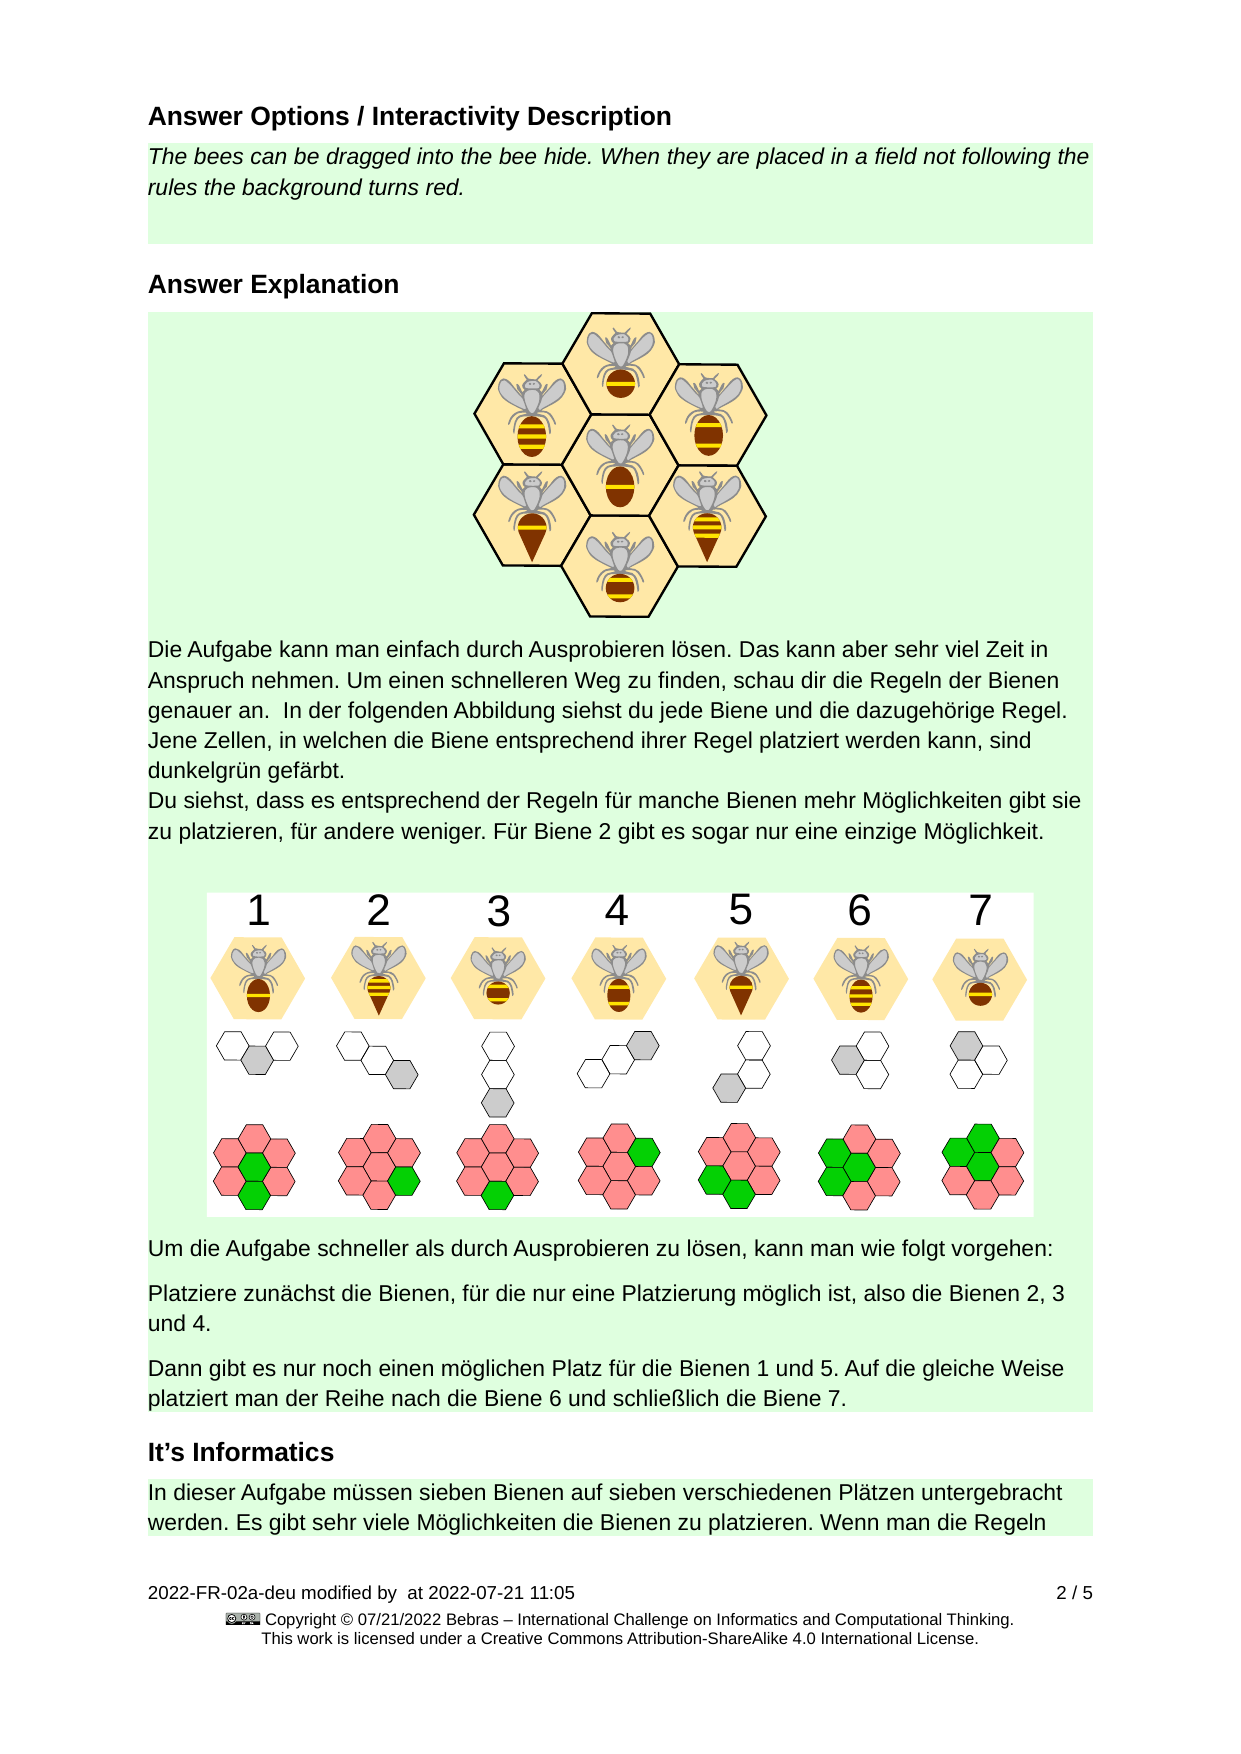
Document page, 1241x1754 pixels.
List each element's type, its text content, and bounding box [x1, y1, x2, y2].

text The bees can be dragged into the bee hide. When they are placed in a field not following the rules the background turns red. [148, 143, 1093, 200]
subtitle It’s Informatics [148, 1436, 1093, 1467]
subtitle Answer Options / Interactivity Description [148, 100, 1093, 131]
text Dann gibt es nur noch einen möglichen Platz für die Bienen 1 und 5. Auf die gleiche Weise platziert man der Reihe nach die Biene 6 und schließlich die Biene 7. [148, 1355, 1093, 1412]
text In dieser Aufgabe müssen sieben Bienen auf sieben verschiedenen Plätzen untergebracht werden. Es gibt sehr viele Möglichkeiten die Bienen zu platzieren. Wenn man die Regeln [148, 1479, 1093, 1536]
text Platziere zunächst die Bienen, für die nur eine Platzierung möglich ist, also die Bienen 2, 3 und 4. [148, 1280, 1093, 1337]
text Die Aufgabe kann man einfach durch Ausprobieren lösen. Das kann aber sehr viel Zeit in Anspruch nehmen. Um einen schnelleren Weg zu finden, schau dir die Regeln der Bienen genauer an. In der folgenden Abbildung siehst du jede Biene und die dazugehörige Regel. Jene Zellen, in welchen die Biene entsprechend ihrer Regel platziert werden kann, sind dunkelgrün gefärbt. Du siehst, dass es entsprechend der Regeln für manche Bienen mehr Möglichkeiten gibt sie zu platzieren, für andere weniger. Für Biene 2 gibt es sogar nur eine einzige Möglichkeit. [148, 636, 1093, 874]
text Um die Aufgabe schneller als durch Ausprobieren zu lösen, kann man wie folgt vorgehen: [148, 1235, 1093, 1262]
subtitle Answer Explanation [148, 269, 1093, 299]
